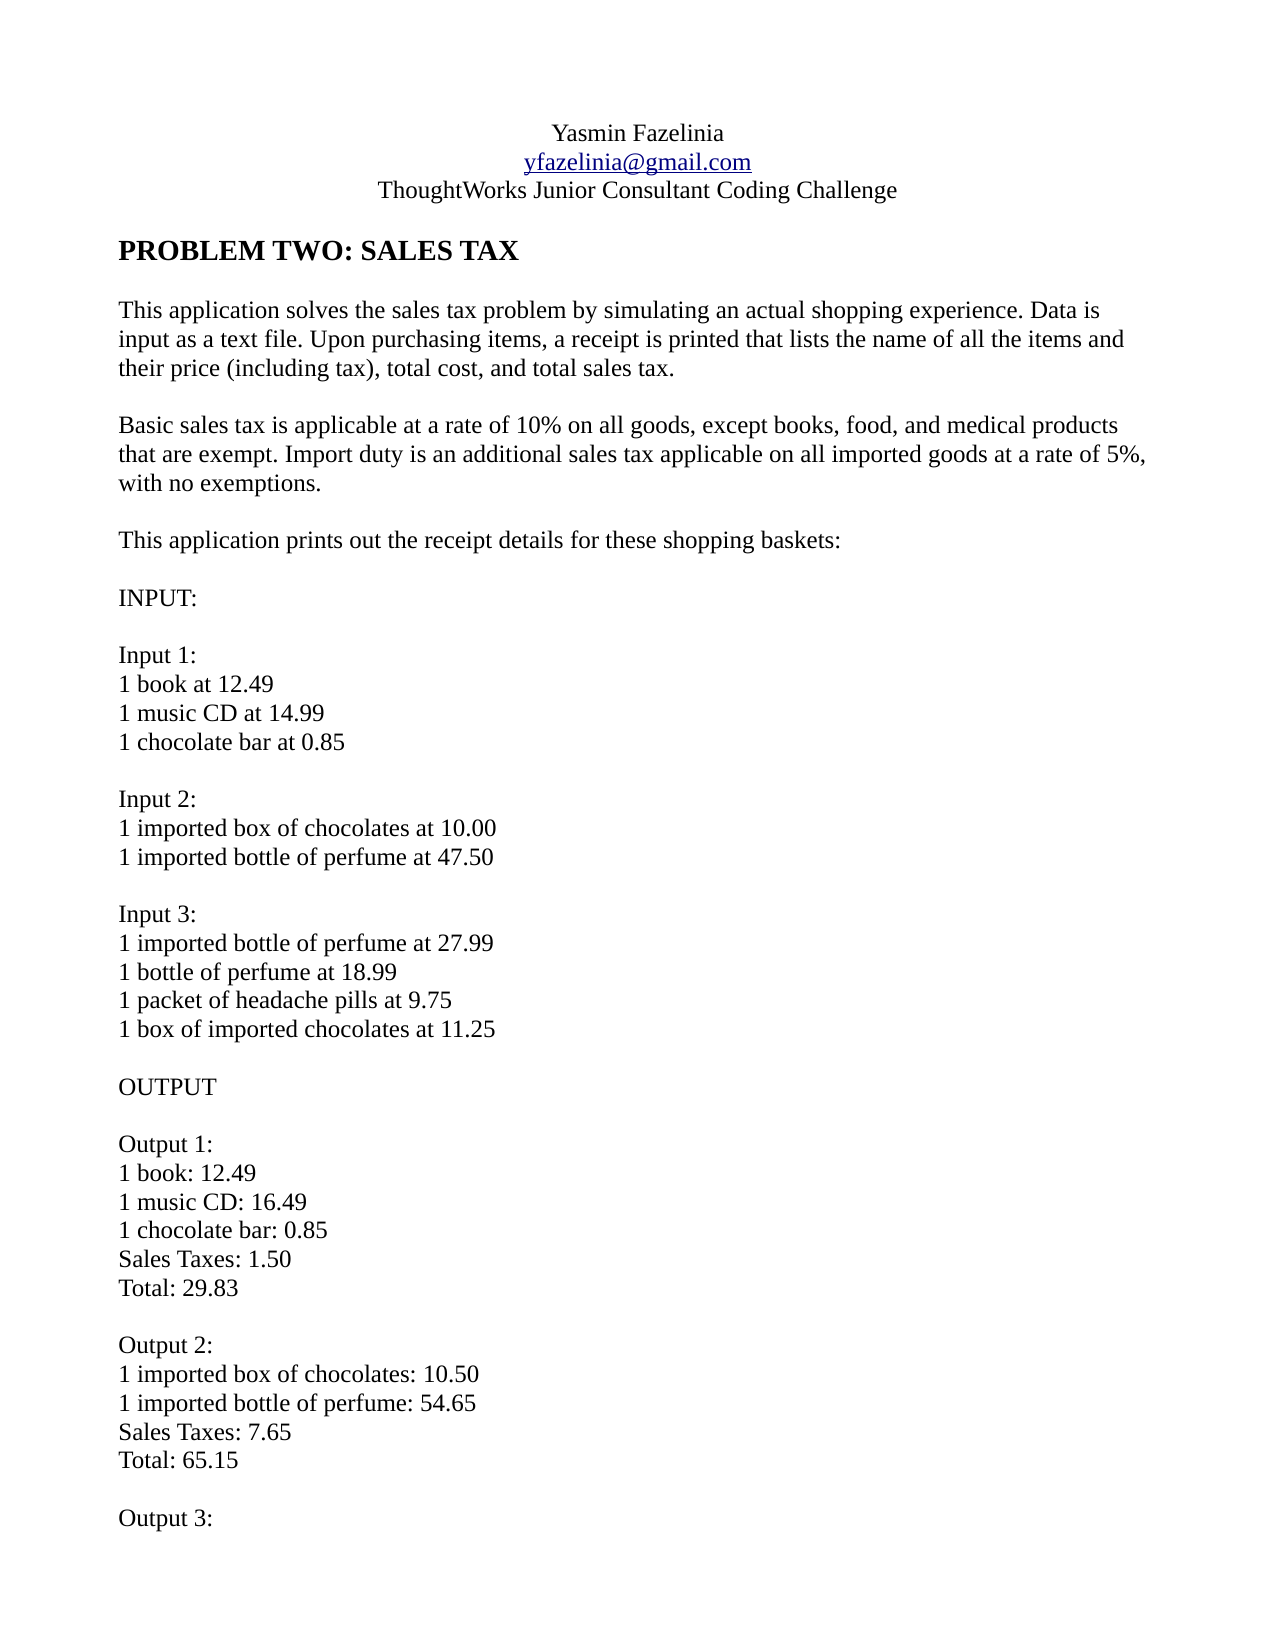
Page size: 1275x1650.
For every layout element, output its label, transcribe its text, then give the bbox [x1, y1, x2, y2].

text 1 imported bottle of perfume at 27.99 [118, 928, 1157, 957]
text 1 imported bottle of perfume: 54.65 [118, 1388, 1157, 1417]
text This application prints out the receipt details for these shopping baskets: [118, 525, 1157, 554]
text Sales Taxes: 7.65 [118, 1417, 1157, 1445]
text 1 music CD at 14.99 [118, 698, 1157, 727]
text PROBLEM TWO: SALES TAX [118, 233, 1157, 267]
text yfazelinia@gmail.com [118, 147, 1157, 176]
text 1 bottle of perfume at 18.99 [118, 957, 1157, 985]
text 1 chocolate bar at 0.85 [118, 727, 1157, 755]
text 1 imported box of chocolates at 10.00 [118, 813, 1157, 842]
text 1 box of imported chocolates at 11.25 [118, 1014, 1157, 1043]
text 1 book: 12.49 [118, 1158, 1157, 1187]
text 1 book at 12.49 [118, 669, 1157, 698]
text Sales Taxes: 1.50 [118, 1244, 1157, 1273]
text Total: 29.83 [118, 1273, 1157, 1302]
text 1 imported bottle of perfume at 47.50 [118, 842, 1157, 870]
text 1 music CD: 16.49 [118, 1187, 1157, 1215]
text Input 2: [118, 784, 1157, 813]
text ThoughtWorks Junior Consultant Coding Challenge [118, 176, 1157, 204]
text 1 packet of headache pills at 9.75 [118, 985, 1157, 1014]
text Input 3: [118, 899, 1157, 928]
text Input 1: [118, 640, 1157, 669]
text Output 1: [118, 1129, 1157, 1158]
text Basic sales tax is applicable at a rate of 10% on all goods, except books, food, and medical products that are exempt. Import duty is an additional sales tax applicable on all imported goods at a rate of 5%, with no exemptions. [118, 410, 1157, 497]
text OUTPUT [118, 1072, 1157, 1100]
text 1 imported box of chocolates: 10.50 [118, 1359, 1157, 1388]
text 1 chocolate bar: 0.85 [118, 1215, 1157, 1244]
text This application solves the sales tax problem by simulating an actual shopping experience. Data is input as a text file. Upon purchasing items, a receipt is printed that lists the name of all the items and their price (including tax), total cost, and total sales tax. [118, 295, 1157, 382]
text Output 3: [118, 1503, 1157, 1532]
text INPUT: [118, 583, 1157, 612]
text Output 2: [118, 1330, 1157, 1359]
text Total: 65.15 [118, 1445, 1157, 1474]
text Yasmin Fazelinia [118, 118, 1157, 147]
